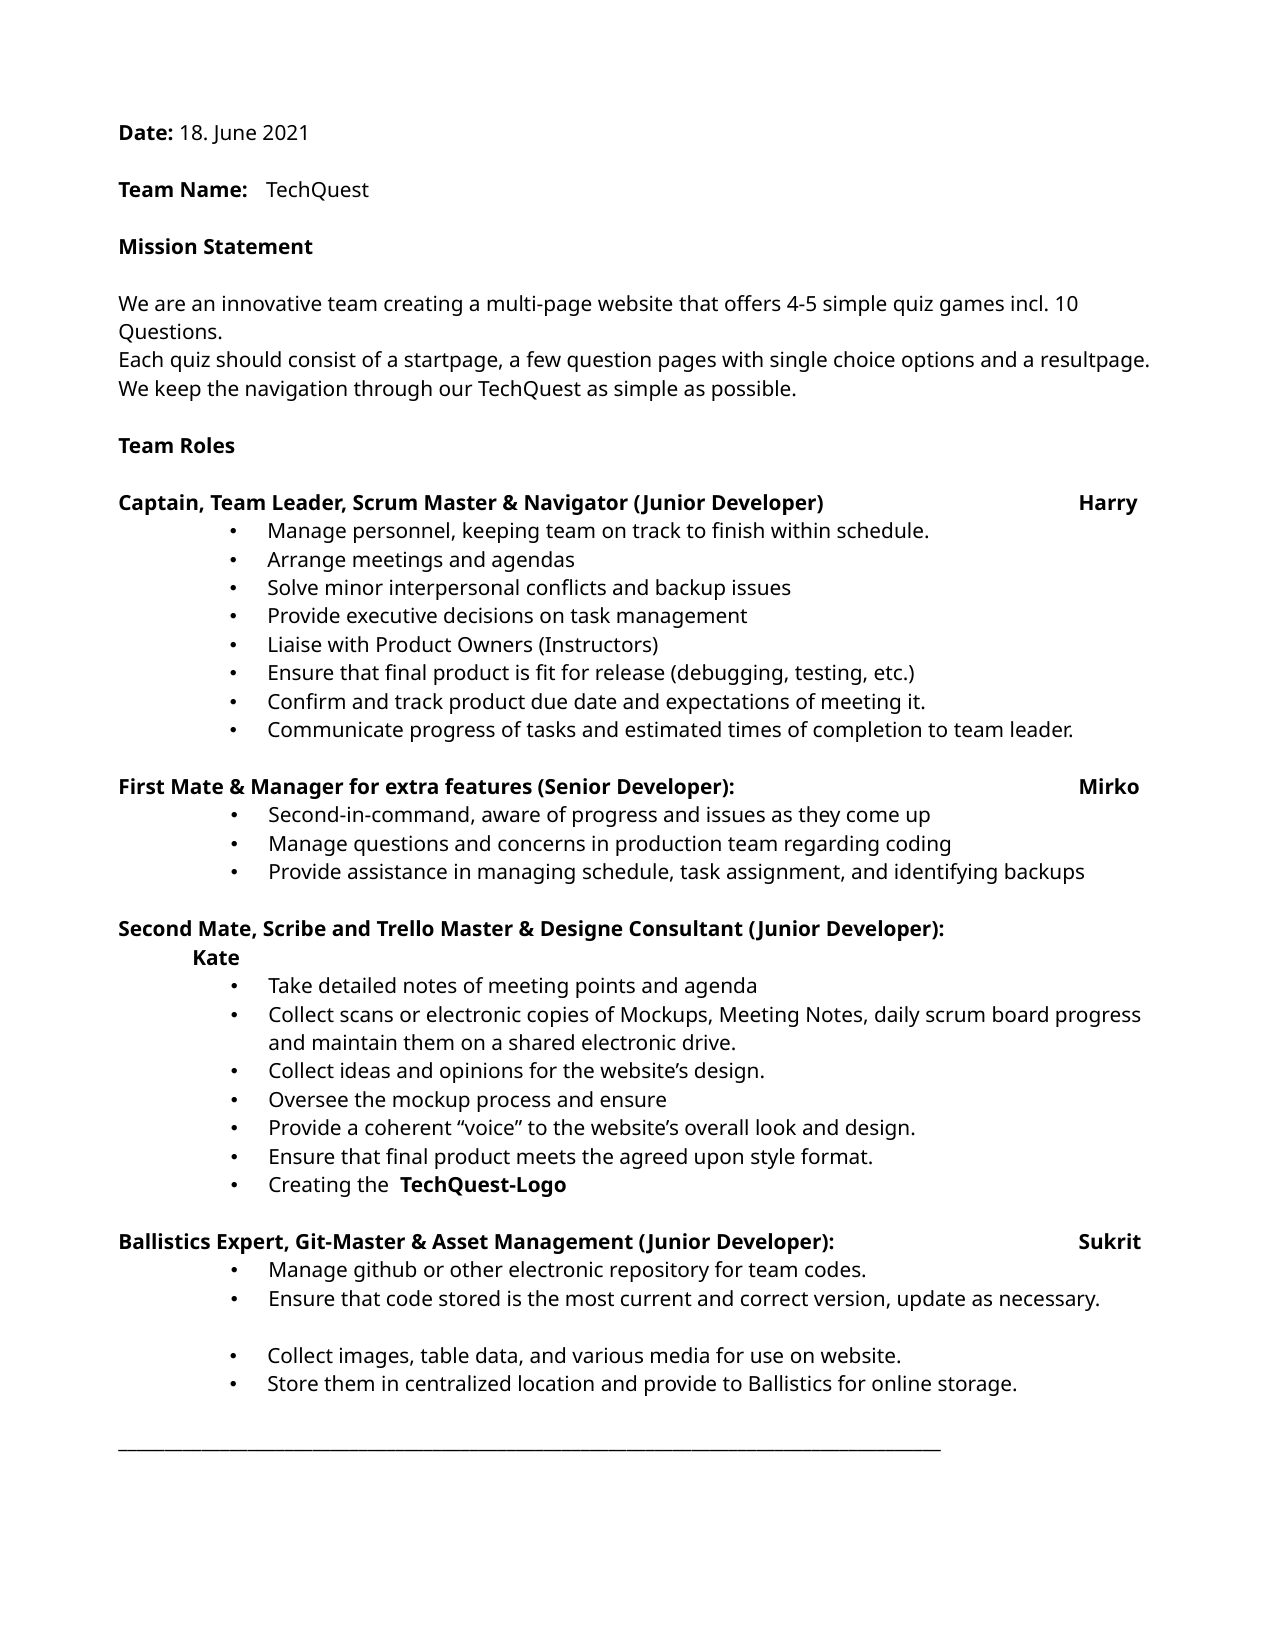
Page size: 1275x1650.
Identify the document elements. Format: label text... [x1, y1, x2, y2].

list Ensure that final product is fit for release (debugging, testing, etc.) [229, 658, 1157, 687]
list Collect scans or electronic copies of Mockups, Meeting Notes, daily scrum board progress and maintain them on a shared electronic drive. [231, 1000, 1157, 1057]
text Ballistics Expert, Git-Master & Asset Management (Junior Developer): Sukrit [118, 1227, 1157, 1256]
text Each quiz should consist of a startpage, a few question pages with single choice options and a resultpage. [118, 346, 1157, 374]
text Team Name: TechQuest [118, 175, 1157, 203]
text Second Mate, Scribe and Trello Master & Designe Consultant (Junior Developer): Kate [118, 914, 1157, 971]
list Provide a coherent “voice” to the website’s overall look and design. [231, 1113, 1157, 1142]
list Take detailed notes of meeting points and agenda [231, 971, 1157, 1000]
text Date: 18. June 2021 [118, 118, 1157, 147]
list Collect ideas and opinions for the website’s design. [231, 1057, 1157, 1085]
text We keep the navigation through our TechQuest as simple as possible. [118, 374, 1157, 402]
list Oversee the mockup process and ensure [231, 1085, 1157, 1113]
text Mission Statement [118, 232, 1157, 260]
list Arrange meetings and agendas [229, 545, 1157, 573]
list Second-in-command, aware of progress and issues as they come up [231, 801, 1157, 829]
list Provide executive decisions on task management [229, 602, 1157, 630]
list Confirm and track product due date and expectations of meeting it. [229, 687, 1157, 715]
list Communicate progress of tasks and estimated times of completion to team leader. [229, 715, 1157, 744]
list Ensure that final product meets the agreed upon style format. [231, 1142, 1157, 1170]
list Ensure that code stored is the most current and correct version, update as necessary. [231, 1284, 1157, 1341]
text Team Roles [118, 431, 1157, 459]
list Manage questions and concerns in production team regarding coding [231, 829, 1157, 857]
text We are an innovative team creating a multi-page website that offers 4-5 simple quiz games incl. 10 Questions. [118, 289, 1157, 346]
list Store them in centralized location and provide to Ballistics for online storage. [229, 1369, 1157, 1398]
list Solve minor interpersonal conflicts and backup issues [229, 573, 1157, 602]
list Manage github or other electronic repository for team codes. [231, 1256, 1157, 1284]
list Provide assistance in managing schedule, task assignment, and identifying backups [231, 857, 1157, 886]
text Captain, Team Leader, Scrum Master & Navigator (Junior Developer) Harry [118, 488, 1157, 516]
text First Mate & Manager for extra features (Senior Developer): Mirko [118, 772, 1157, 801]
list Creating the TechQuest-Logo [231, 1170, 1157, 1199]
list Collect images, table data, and various media for use on website. [229, 1341, 1157, 1369]
list Manage personnel, keeping team on track to finish within schedule. [229, 516, 1157, 545]
list Liaise with Product Owners (Instructors) [229, 630, 1157, 658]
text _________________________________________________________________________________________ [118, 1426, 1157, 1455]
